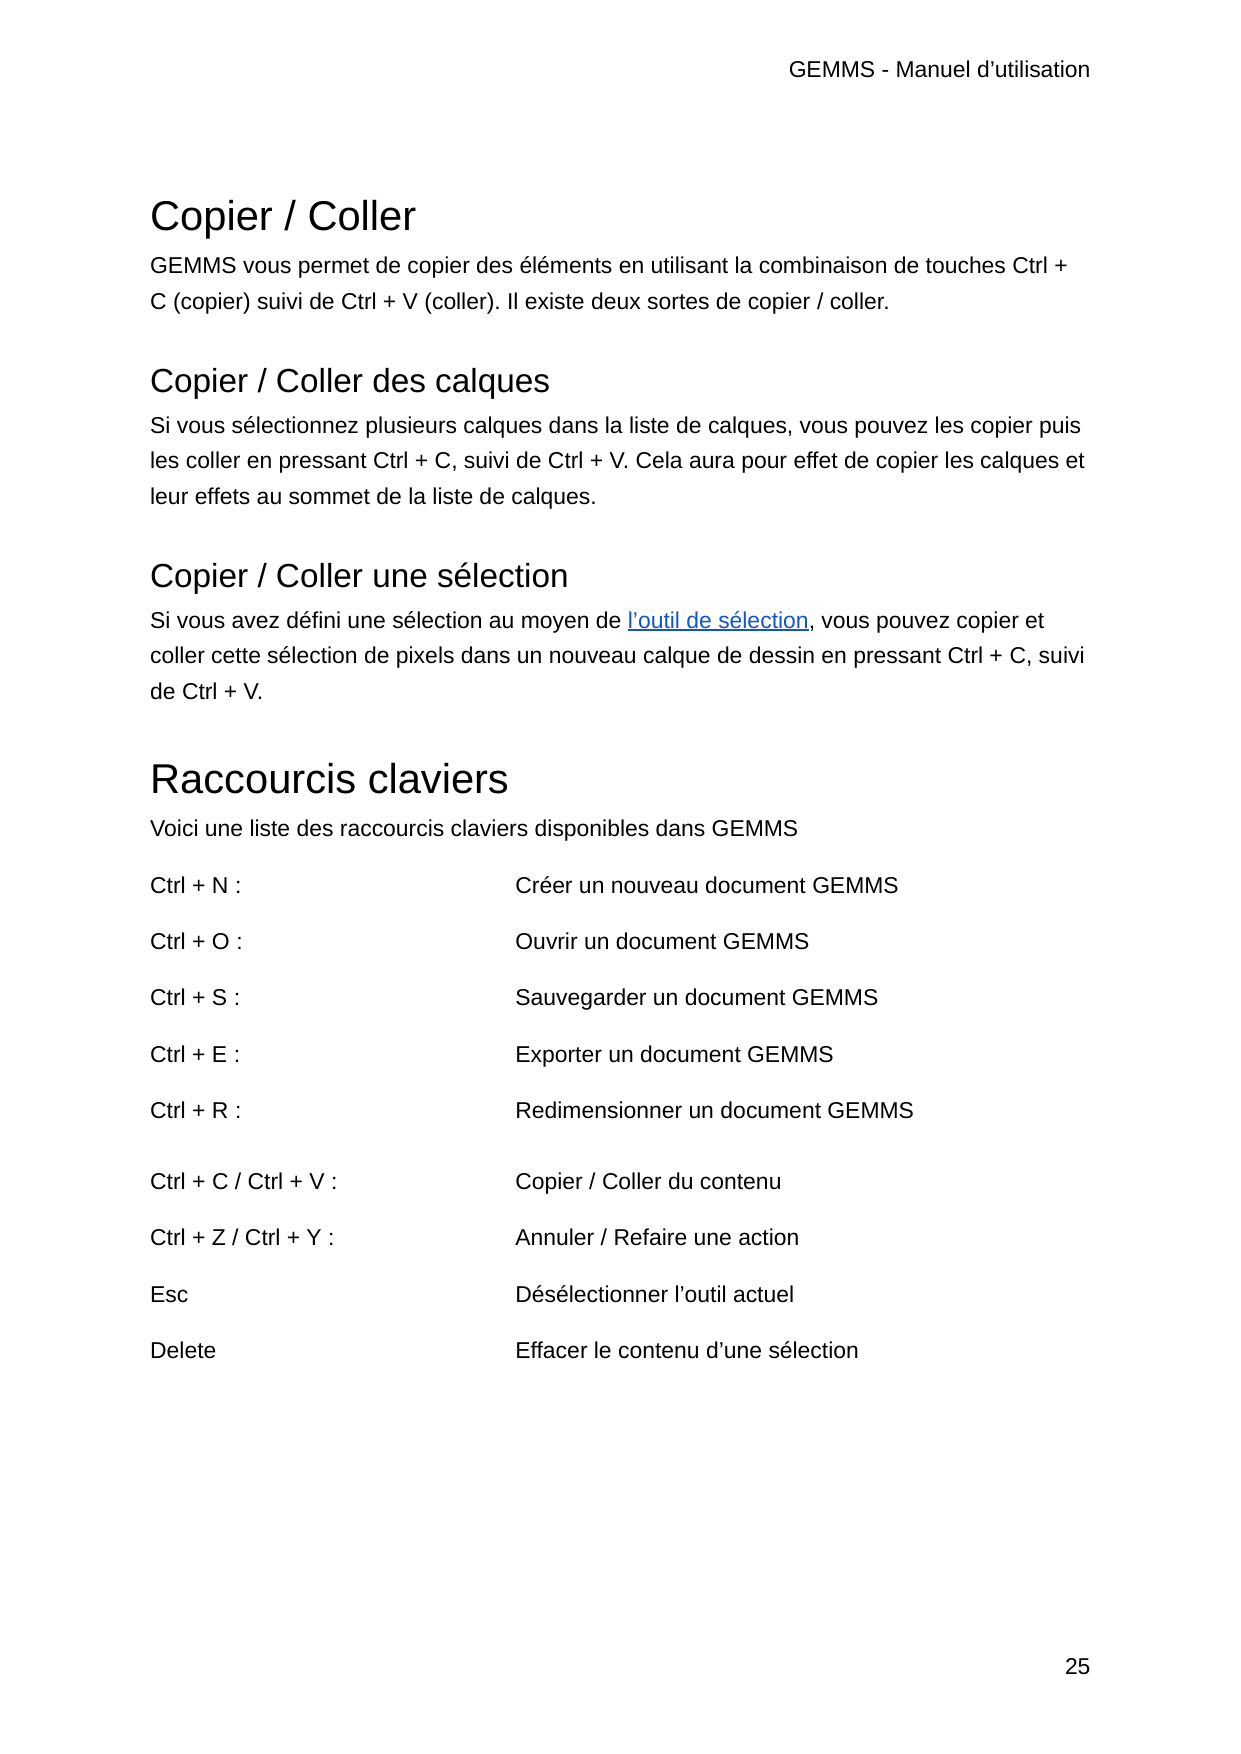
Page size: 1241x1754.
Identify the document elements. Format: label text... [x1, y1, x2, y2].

subtitle Copier / Coller [150, 192, 1090, 239]
text Ctrl + S : Sauvegarder un document GEMMS [150, 984, 1090, 1011]
subtitle Raccourcis claviers [150, 755, 1090, 803]
subtitle Copier / Coller une sélection [150, 556, 1090, 594]
text Si vous avez défini une sélection au moyen de l’outil de sélection, vous pouvez copier et coller cette sélection de pixels dans un nouveau calque de dessin en pressant Ctrl + C, suivi de Ctrl + V. [150, 607, 1090, 704]
subtitle Copier / Coller des calques [150, 361, 1090, 399]
text Ctrl + E : Exporter un document GEMMS [150, 1041, 1090, 1067]
text Ctrl + N : Créer un nouveau document GEMMS [150, 872, 1090, 898]
text GEMMS vous permet de copier des éléments en utilisant la combinaison de touches Ctrl + C (copier) suivi de Ctrl + V (coller). Il existe deux sortes de copier / coller. [150, 252, 1090, 314]
text Ctrl + O : Ouvrir un document GEMMS [150, 928, 1090, 954]
text Delete Effacer le contenu d’une sélection [150, 1337, 1090, 1363]
text Ctrl + Z / Ctrl + Y : Annuler / Refaire une action [150, 1224, 1090, 1251]
text Si vous sélectionnez plusieurs calques dans la liste de calques, vous pouvez les copier puis les coller en pressant Ctrl + C, suivi de Ctrl + V. Cela aura pour effet de copier les calques et leur effets au sommet de la liste de calques. [150, 412, 1090, 509]
text Esc Désélectionner l’outil actuel [150, 1281, 1090, 1307]
text Ctrl + R : Redimensionner un document GEMMS Ctrl + C / Ctrl + V : Copier / Coller du contenu [150, 1097, 1090, 1194]
text Voici une liste des raccourcis claviers disponibles dans GEMMS [150, 815, 1090, 842]
